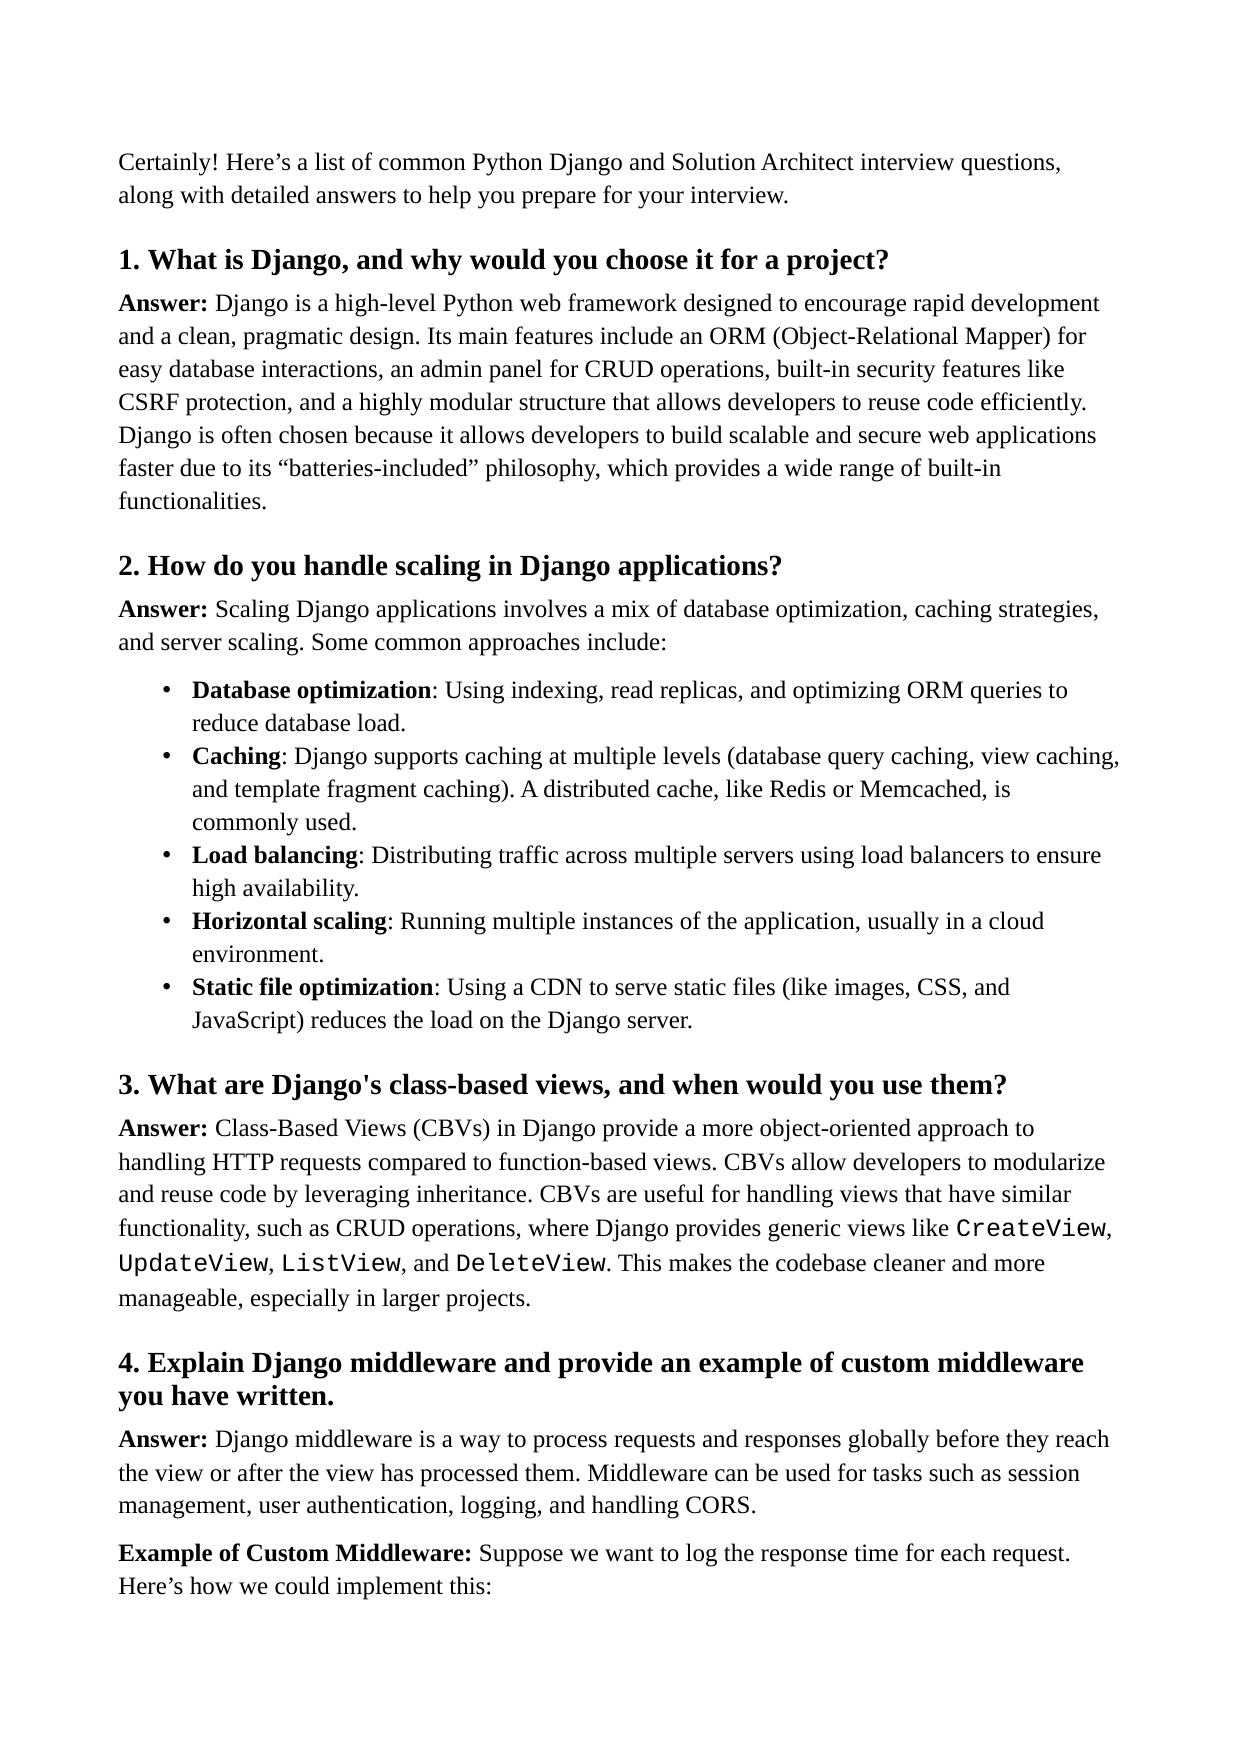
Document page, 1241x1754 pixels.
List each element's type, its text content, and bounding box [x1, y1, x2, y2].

list Database optimization: Using indexing, read replicas, and optimizing ORM queries to reduce database load. [162, 675, 1122, 737]
text Example of Custom Middleware: Suppose we want to log the response time for each request. Here’s how we could implement this: [118, 1538, 1122, 1600]
text Answer: Django middleware is a way to process requests and responses globally before they reach the view or after the view has processed them. Middleware can be used for tasks such as session management, user authentication, logging, and handling CORS. [118, 1424, 1122, 1519]
subtitle 1. What is Django, and why would you choose it for a project? [118, 242, 1122, 276]
list Load balancing: Distributing traffic across multiple servers using load balancers to ensure high availability. [162, 840, 1122, 902]
subtitle 3. What are Django's class-based views, and when would you use them? [118, 1067, 1122, 1101]
text Certainly! Here’s a list of common Python Django and Solution Architect interview questions, along with detailed answers to help you prepare for your interview. [118, 147, 1122, 209]
subtitle 4. Explain Django middleware and provide an example of custom middleware you have written. [118, 1345, 1122, 1412]
text Answer: Django is a high-level Python web framework designed to encourage rapid development and a clean, pragmatic design. Its main features include an ORM (Object-Relational Mapper) for easy database interactions, an admin panel for CRUD operations, built-in security features like CSRF protection, and a highly modular structure that allows developers to reuse code efficiently. Django is often chosen because it allows developers to build scalable and secure web applications faster due to its “batteries-included” philosophy, which provides a wide range of built-in functionalities. [118, 288, 1122, 515]
text Answer: Class-Based Views (CBVs) in Django provide a more object-oriented approach to handling HTTP requests compared to function-based views. CBVs allow developers to modularize and reuse code by leveraging inheritance. CBVs are useful for handling views that have similar functionality, such as CRUD operations, where Django provides generic views like CreateView, UpdateView, ListView, and DeleteView. This makes the codebase cleaner and more manageable, especially in larger projects. [118, 1113, 1122, 1312]
subtitle 2. How do you handle scaling in Django applications? [118, 548, 1122, 582]
list Horizontal scaling: Running multiple instances of the application, usually in a cloud environment. [162, 906, 1122, 968]
list Static file optimization: Using a CDN to serve static files (like images, CSS, and JavaScript) reduces the load on the Django server. [162, 972, 1122, 1034]
list Caching: Django supports caching at multiple levels (database query caching, view caching, and template fragment caching). A distributed cache, like Redis or Memcached, is commonly used. [162, 741, 1122, 836]
text Answer: Scaling Django applications involves a mix of database optimization, caching strategies, and server scaling. Some common approaches include: [118, 594, 1122, 656]
